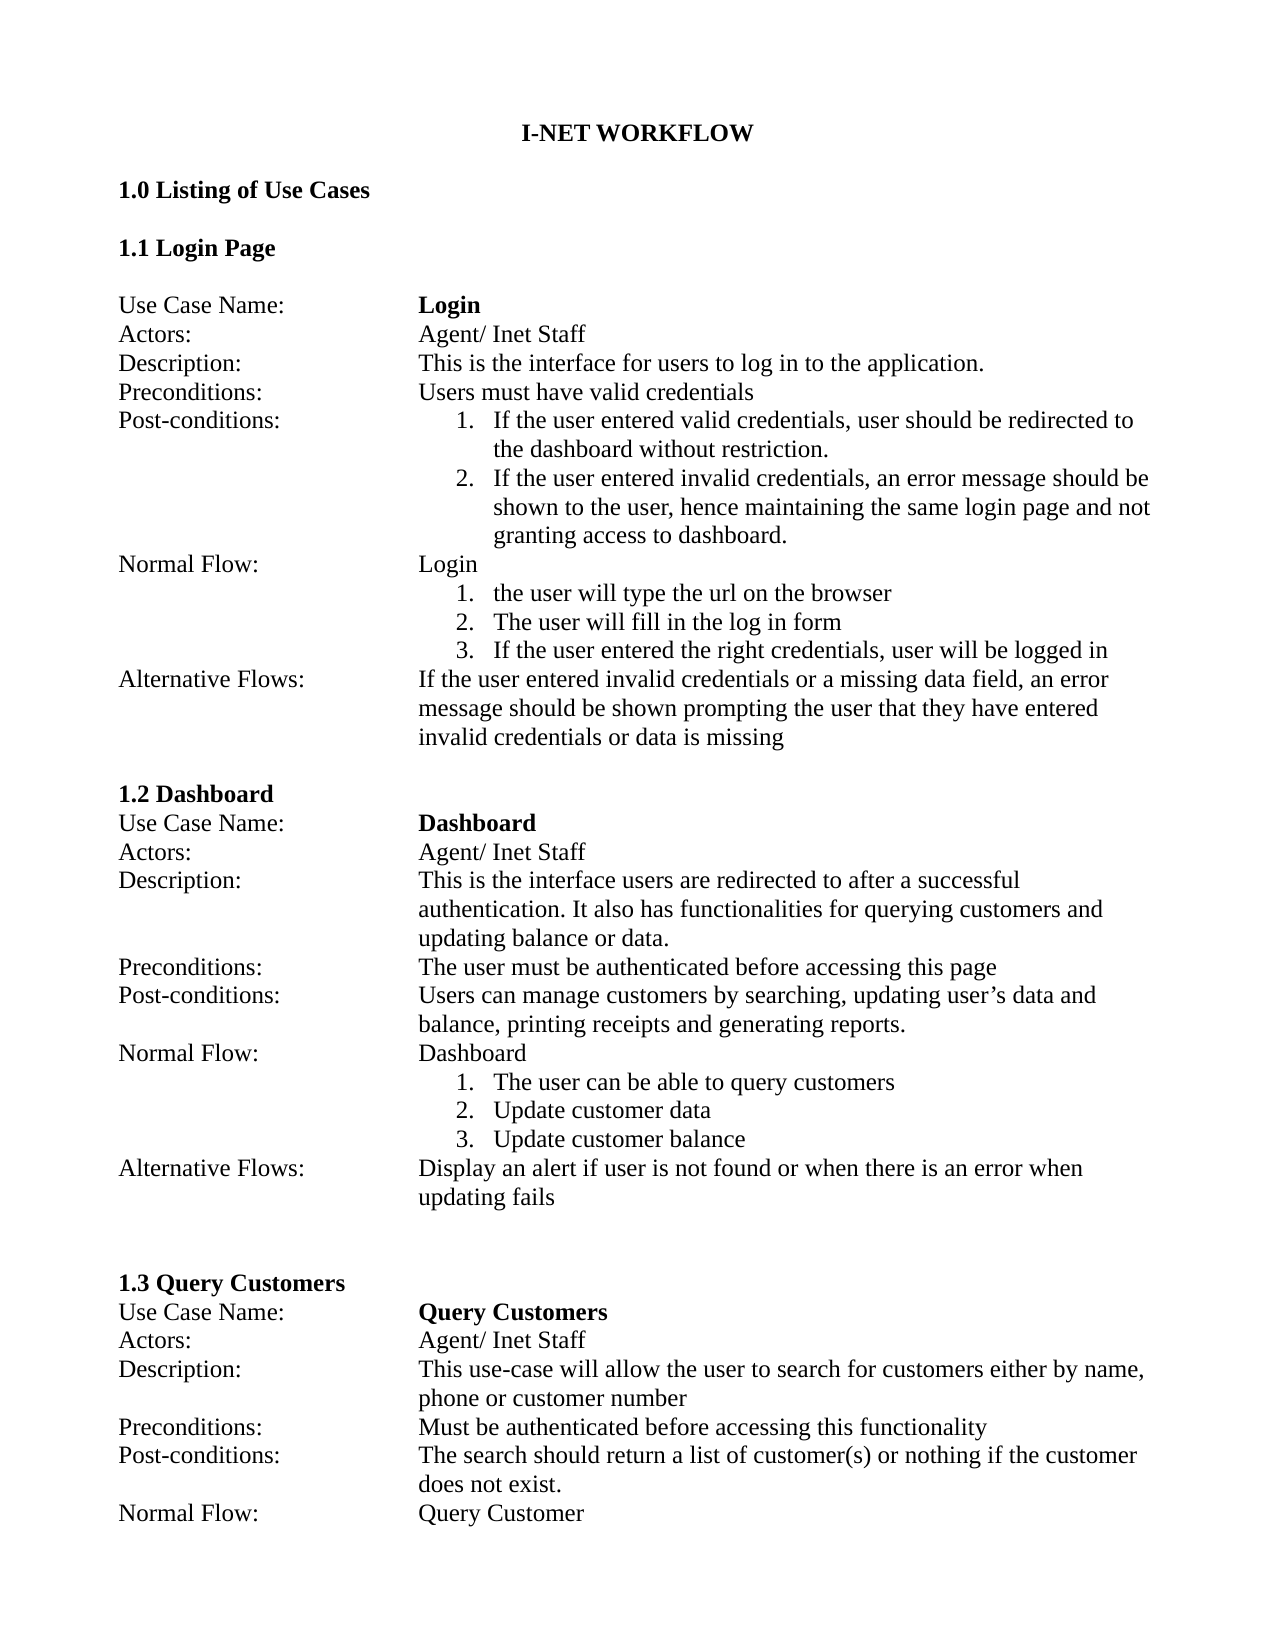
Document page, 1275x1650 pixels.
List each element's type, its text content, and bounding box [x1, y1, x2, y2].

table_cell Actors: [118, 837, 418, 866]
table_header Use Case Name: [118, 1297, 418, 1326]
table_cell The search should return a list of customer(s) or nothing if the customer does not exist. [418, 1441, 1157, 1498]
table_cell Post-conditions: [118, 1441, 418, 1498]
table_cell Actors: [118, 1326, 418, 1354]
text 1.0 Listing of Use Cases [118, 176, 1157, 204]
text 1.2 Dashboard [118, 779, 1157, 808]
text 1.3 Query Customers [118, 1268, 1157, 1297]
table_header Use Case Name: [118, 291, 418, 319]
table_cell If the user entered valid credentials, user should be redirected to the dashboard without restriction. If the user entered invalid credentials, an error message should be shown to the user, hence maintaining the same login page and not granting access to dashboard. [418, 406, 1157, 549]
table_cell Must be authenticated before accessing this functionality [418, 1412, 1157, 1441]
table_cell Users must have valid credentials [418, 377, 1157, 406]
text 1.1 Login Page [118, 233, 1157, 262]
table_cell This is the interface for users to log in to the application. [418, 348, 1157, 377]
table_cell If the user entered invalid credentials or a missing data field, an error message should be shown prompting the user that they have entered invalid credentials or data is missing [418, 664, 1157, 751]
table_header Query Customers [418, 1297, 1157, 1326]
table_cell Query Customer Type the customer name, number or phone on the search bar Click on update balance or update data [418, 1498, 1157, 1527]
table_cell Preconditions: [118, 377, 418, 406]
table_cell This is the interface users are redirected to after a successful authentication. It also has functionalities for querying customers and updating balance or data. [418, 866, 1157, 952]
table_cell Alternative Flows: [118, 664, 418, 751]
table_cell Agent/ Inet Staff [418, 837, 1157, 866]
table_cell Actors: [118, 319, 418, 348]
table_cell Alternative Flows: [118, 1153, 418, 1211]
table_cell Users can manage customers by searching, updating user’s data and balance, printing receipts and generating reports. [418, 981, 1157, 1038]
table_cell The user must be authenticated before accessing this page [418, 952, 1157, 981]
table_header Login [418, 291, 1157, 319]
table_cell Display an alert if user is not found or when there is an error when updating fails [418, 1153, 1157, 1211]
table_cell Description: [118, 1354, 418, 1412]
table_cell Preconditions: [118, 952, 418, 981]
table_cell Preconditions: [118, 1412, 418, 1441]
table_header Dashboard [418, 808, 1157, 837]
table_cell Post-conditions: [118, 981, 418, 1038]
table_cell Login the user will type the url on the browser The user will fill in the log in form If the user entered the right credentials, user will be logged in [418, 549, 1157, 664]
table_cell Agent/ Inet Staff [418, 1326, 1157, 1354]
table_cell Description: [118, 866, 418, 952]
table_cell Normal Flow: [118, 549, 418, 664]
table_cell Normal Flow: [118, 1498, 418, 1527]
table_cell Normal Flow: [118, 1038, 418, 1153]
table_cell Post-conditions: [118, 406, 418, 549]
text I-NET WORKFLOW [118, 118, 1157, 147]
table_cell This use-case will allow the user to search for customers either by name, phone or customer number [418, 1354, 1157, 1412]
table_cell Agent/ Inet Staff [418, 319, 1157, 348]
table_cell Description: [118, 348, 418, 377]
table_cell Dashboard The user can be able to query customers Update customer data Update customer balance [418, 1038, 1157, 1153]
table_header Use Case Name: [118, 808, 418, 837]
